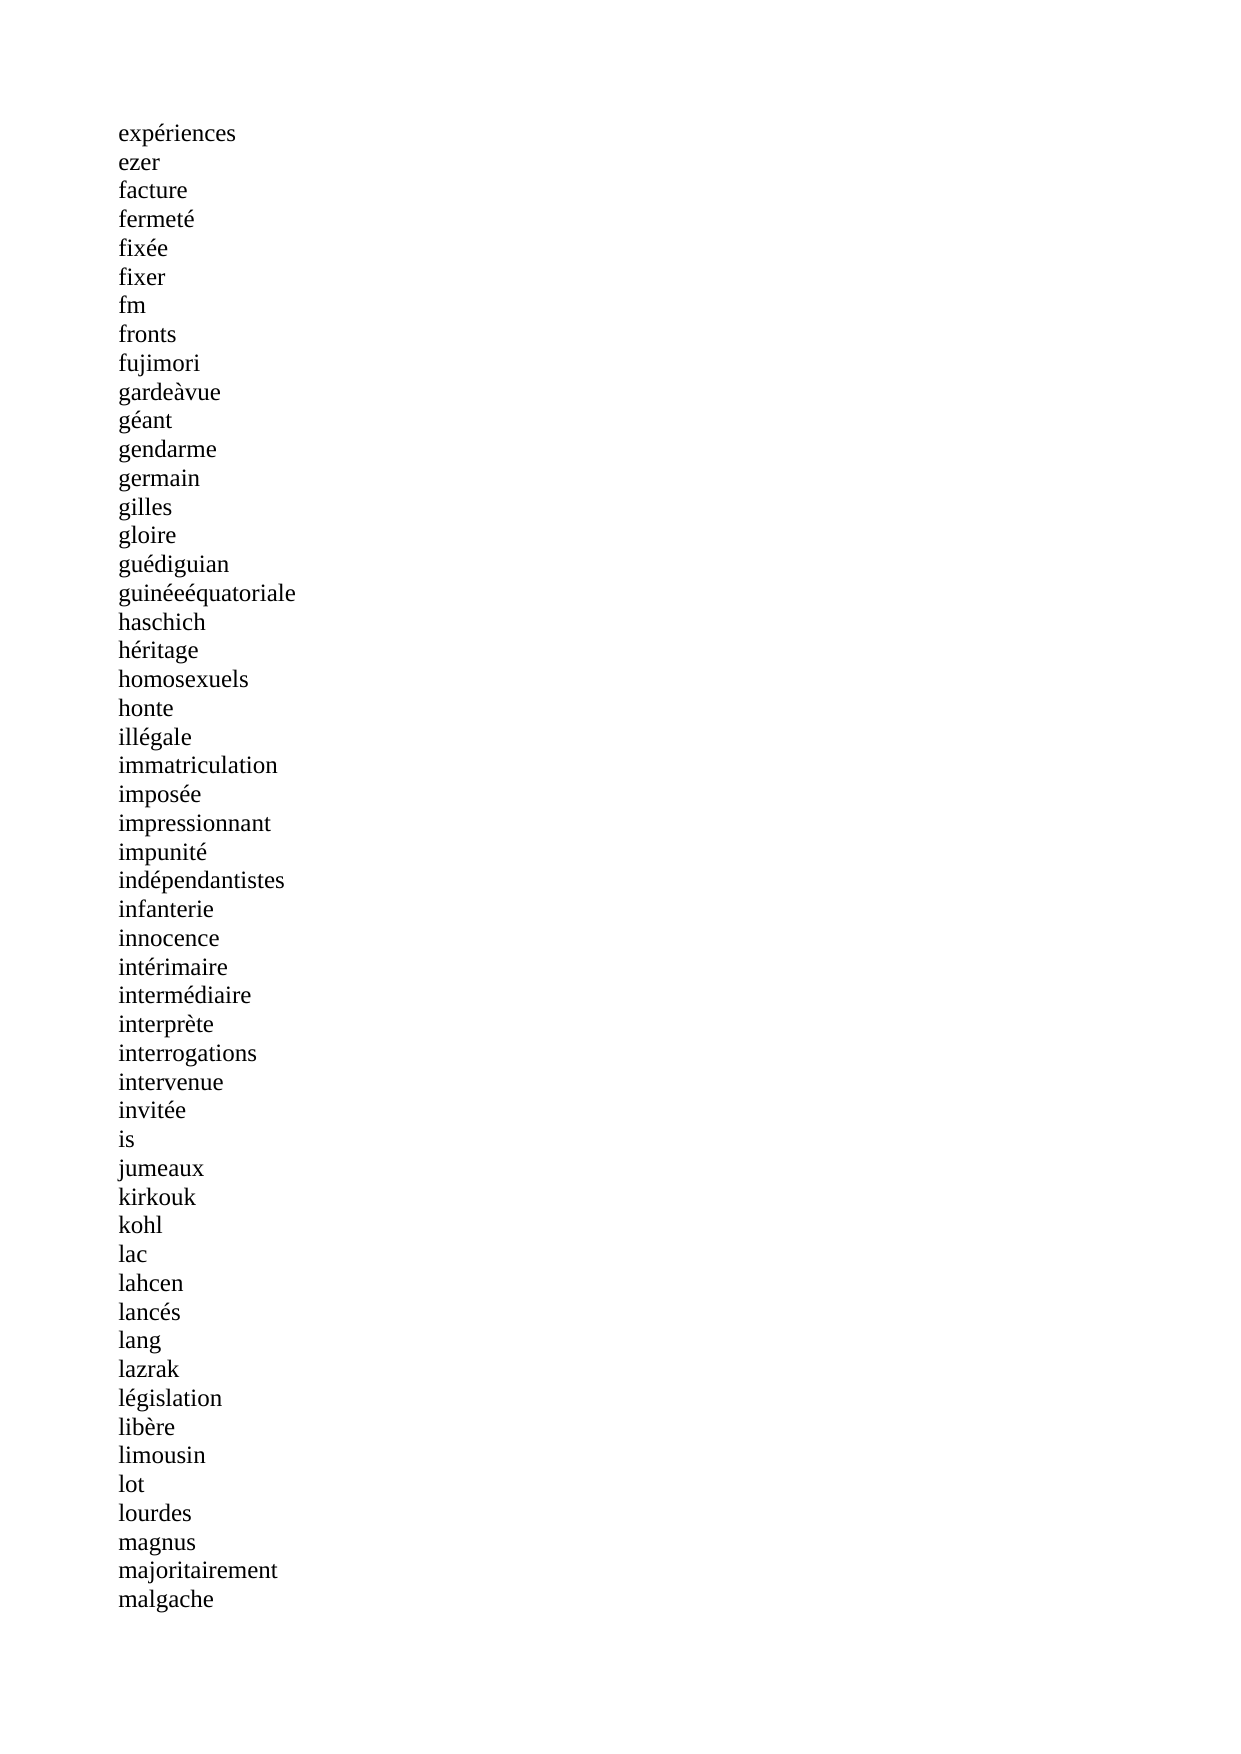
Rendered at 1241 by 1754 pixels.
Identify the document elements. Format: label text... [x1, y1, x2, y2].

text ezer [118, 147, 1122, 176]
text fujimori [118, 348, 1122, 377]
text guinéeéquatoriale [118, 578, 1122, 607]
text infanterie [118, 894, 1122, 923]
text kirkouk [118, 1182, 1122, 1211]
text lac [118, 1239, 1122, 1268]
text fm [118, 291, 1122, 319]
text législation [118, 1383, 1122, 1412]
text libère [118, 1412, 1122, 1441]
text gendarme [118, 434, 1122, 463]
text innocence [118, 923, 1122, 952]
text intérimaire [118, 952, 1122, 981]
text gloire [118, 521, 1122, 549]
text homosexuels [118, 664, 1122, 693]
text limousin [118, 1441, 1122, 1469]
text impressionnant [118, 808, 1122, 837]
text invitée [118, 1096, 1122, 1124]
text impunité [118, 837, 1122, 866]
text géant [118, 406, 1122, 434]
text interrogations [118, 1038, 1122, 1067]
text lancés [118, 1297, 1122, 1326]
text expériences [118, 118, 1122, 147]
text intermédiaire [118, 981, 1122, 1009]
text fixer [118, 262, 1122, 291]
text guédiguian [118, 549, 1122, 578]
text lang [118, 1326, 1122, 1354]
text fronts [118, 319, 1122, 348]
text fermeté [118, 204, 1122, 233]
text lourdes [118, 1498, 1122, 1527]
text kohl [118, 1211, 1122, 1239]
text jumeaux [118, 1153, 1122, 1182]
text héritage [118, 636, 1122, 664]
text magnus [118, 1527, 1122, 1556]
text fixée [118, 233, 1122, 262]
text illégale [118, 722, 1122, 751]
text honte [118, 693, 1122, 722]
text lazrak [118, 1354, 1122, 1383]
text lot [118, 1469, 1122, 1498]
text facture [118, 176, 1122, 204]
text majoritairement [118, 1556, 1122, 1584]
text lahcen [118, 1268, 1122, 1297]
text intervenue [118, 1067, 1122, 1096]
text germain [118, 463, 1122, 492]
text is [118, 1124, 1122, 1153]
text immatriculation [118, 751, 1122, 779]
text gilles [118, 492, 1122, 521]
text haschich [118, 607, 1122, 636]
text gardeàvue [118, 377, 1122, 406]
text imposée [118, 779, 1122, 808]
text interprète [118, 1009, 1122, 1038]
text malgache [118, 1584, 1122, 1613]
text indépendantistes [118, 866, 1122, 894]
